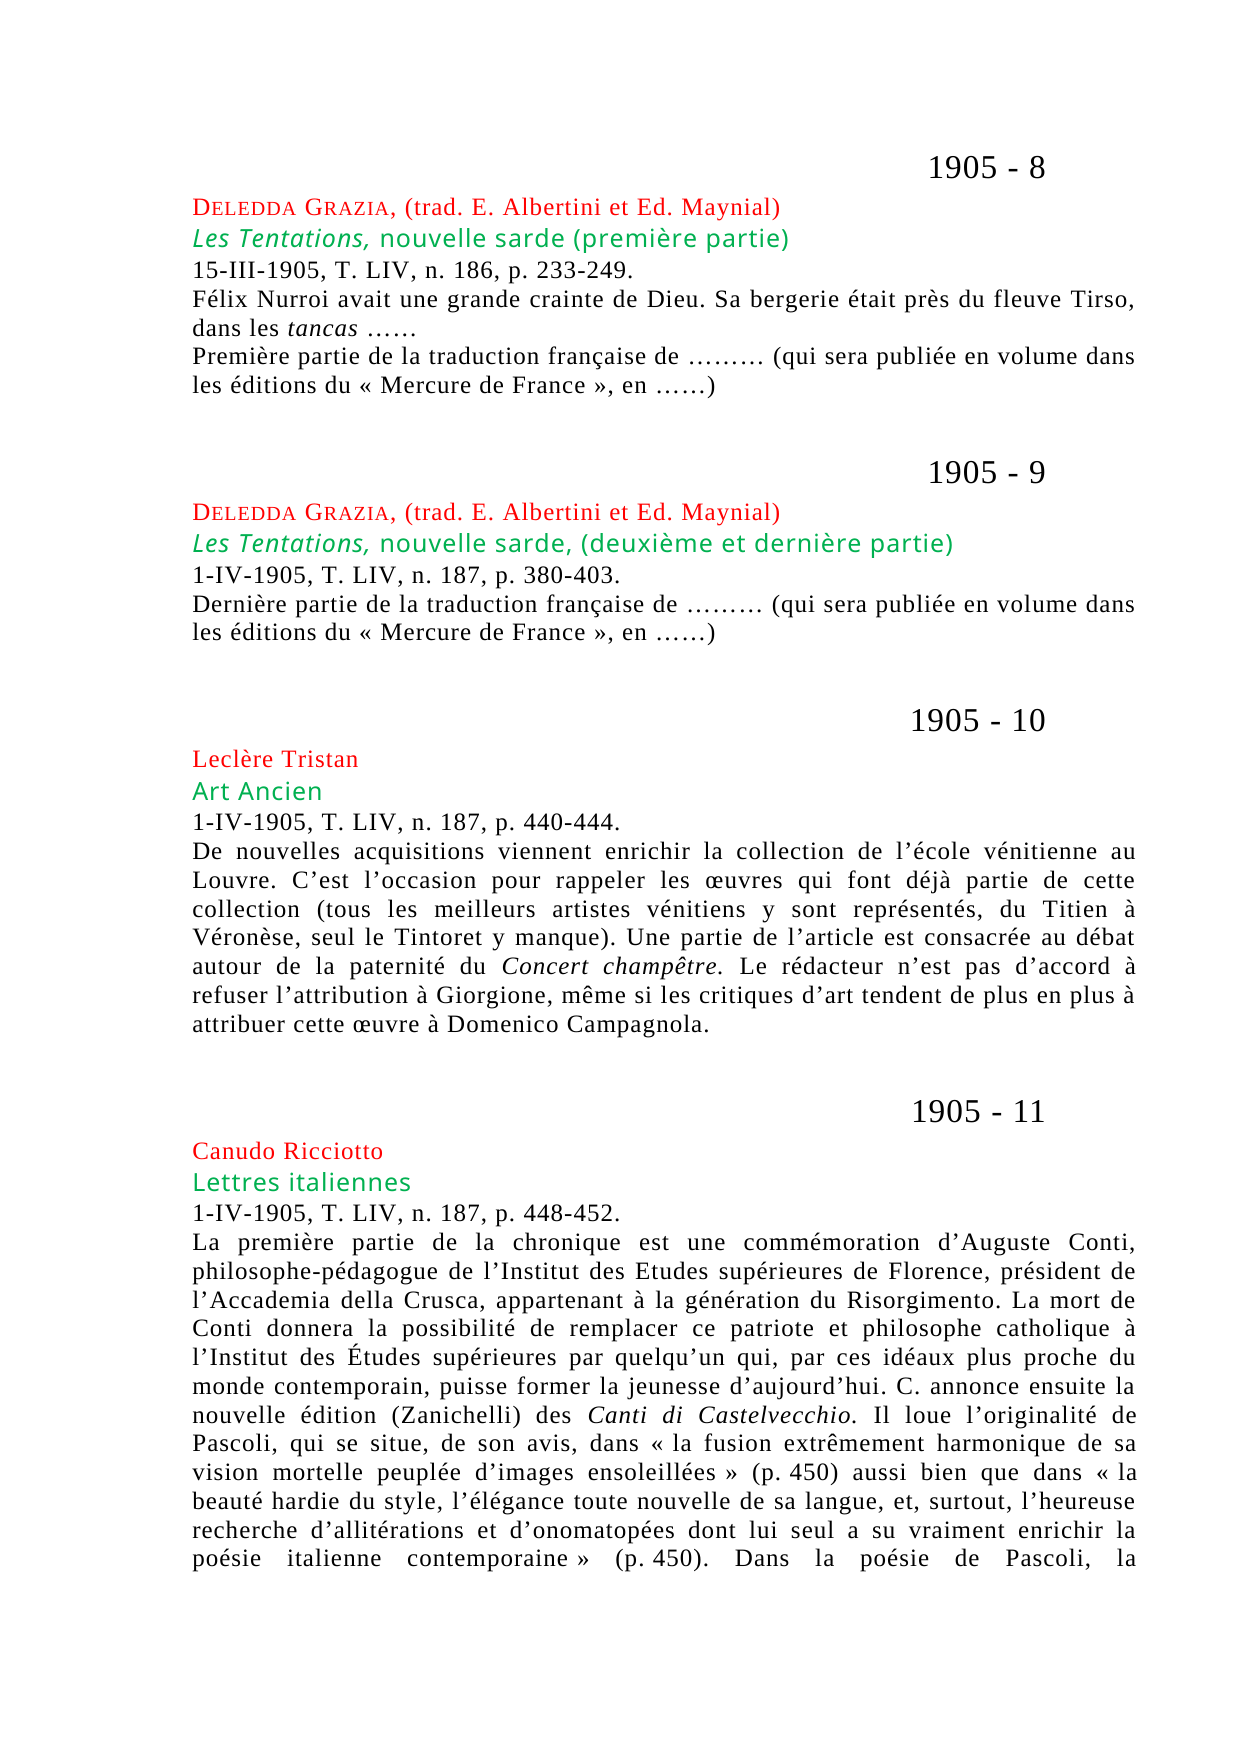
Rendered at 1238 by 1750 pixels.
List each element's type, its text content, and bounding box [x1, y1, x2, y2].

text Les Tentations, nouvelle sarde, (deuxième et dernière partie) [192, 526, 1046, 560]
text Canudo Ricciotto [192, 1136, 1046, 1164]
text Lettres italiennes [192, 1164, 1046, 1198]
text 1‑IV‑1905, T. LIV, n. 187, p. 440‑444. [192, 807, 1137, 836]
subtitle 1905 ‑ 9 [192, 453, 1046, 491]
text 15‑III‑1905, T. LIV, n. 186, p. 233‑249. [192, 255, 1137, 284]
text De nouvelles acquisitions viennent enrichir la collection de l’école vénitienne au Louvre. C’est l’occasion pour rappeler les œuvres qui font déjà partie de cette collection (tous les meilleurs artistes vénitiens y sont représentés, du Titien à Véronèse, seul le Tintoret y manque). Une partie de l’article est consacrée au débat autour de la paternité du Concert champêtre. Le rédacteur n’est pas d’accord à refuser l’attribution à Giorgione, même si les critiques d’art tendent de plus en plus à attribuer cette œuvre à Domenico Campagnola. [192, 836, 1137, 1037]
subtitle 1905 ‑ 11 [192, 1091, 1046, 1129]
text Première partie de la traduction française de ……… (qui sera publiée en volume dans les éditions du « Mercure de France », en ……) [192, 341, 1137, 399]
text Leclère Tristan [192, 744, 1046, 773]
text Deledda Grazia, (trad. E. Albertini et Ed. Maynial) [192, 192, 1046, 221]
text Deledda Grazia, (trad. E. Albertini et Ed. Maynial) [192, 497, 1046, 526]
text 1‑IV‑1905, T. LIV, n. 187, p. 448‑452. [192, 1198, 1137, 1227]
text Dernière partie de la traduction française de ……… (qui sera publiée en volume dans les éditions du « Mercure de France », en ……) [192, 589, 1137, 646]
text Art Ancien [192, 773, 1046, 807]
subtitle 1905 ‑ 8 [192, 148, 1046, 186]
text Les Tentations, nouvelle sarde (première partie) [192, 221, 1046, 255]
text La première partie de la chronique est une commémoration d’Auguste Conti, philosophe‑pédagogue de l’Institut des Etudes supérieures de Florence, président de l’Accademia della Crusca, appartenant à la génération du Risorgimento. La mort de Conti donnera la possibilité de remplacer ce patriote et philosophe catholique à l’Institut des Études supérieures par quelqu’un qui, par ces idéaux plus proche du monde contemporain, puisse former la jeunesse d’aujourd’hui. C. annonce ensuite la nouvelle édition (Zanichelli) des Canti di Castelvecchio. Il loue l’originalité de Pascoli, qui se situe, de son avis, dans « la fusion extrêmement harmonique de sa vision mortelle peuplée d’images ensoleillées » (p. 450) aussi bien que dans « la beauté hardie du style, l’élégance toute nouvelle de sa langue, et, surtout, l’heureuse recherche d’allitérations et d’onomatopées dont lui seul a su vraiment enrichir la poésie italienne contemporaine » (p. 450). Dans la poésie de Pascoli, la [192, 1227, 1137, 1572]
text Félix Nurroi avait une grande crainte de Dieu. Sa bergerie était près du fleuve Tirso, dans les tancas …… [192, 284, 1137, 341]
text 1‑IV‑1905, T. LIV, n. 187, p. 380‑403. [192, 560, 1137, 589]
subtitle 1905 ‑ 10 [192, 700, 1046, 738]
